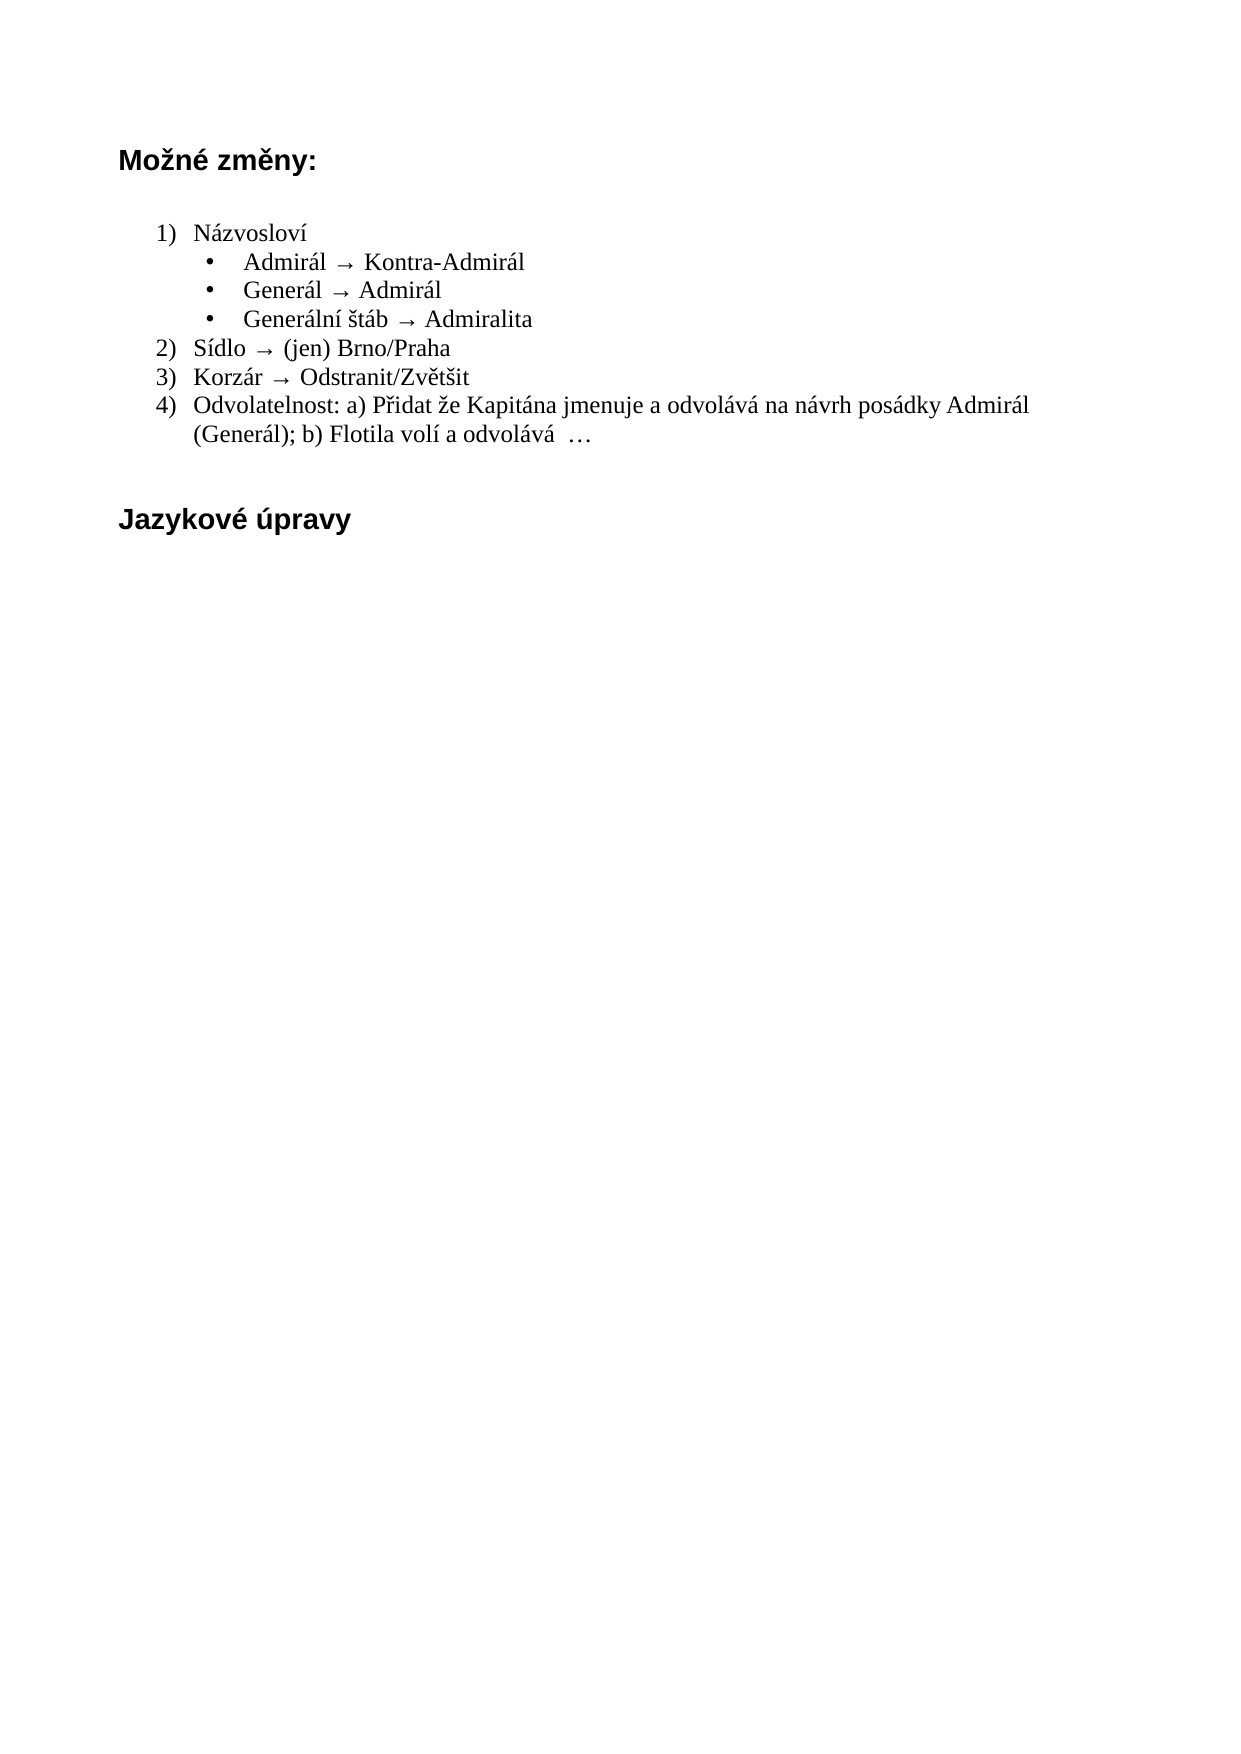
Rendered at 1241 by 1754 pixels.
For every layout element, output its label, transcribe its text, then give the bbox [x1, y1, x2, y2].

list Názvosloví [156, 218, 1122, 247]
subtitle Jazykové úpravy [118, 502, 1122, 535]
list Admirál → Kontra-Admirál [206, 247, 1122, 275]
subtitle Možné změny: [118, 143, 1122, 177]
list Generální štáb → Admiralita [206, 304, 1122, 333]
list Korzár → Odstranit/Zvětšit [156, 362, 1122, 390]
list Odvolatelnost: a) Přidat že Kapitána jmenuje a odvolává na návrh posádky Admirál (Generál); b) Flotila volí a odvolává … [156, 390, 1122, 448]
list Generál → Admirál [206, 275, 1122, 304]
list Sídlo → (jen) Brno/Praha [156, 333, 1122, 362]
